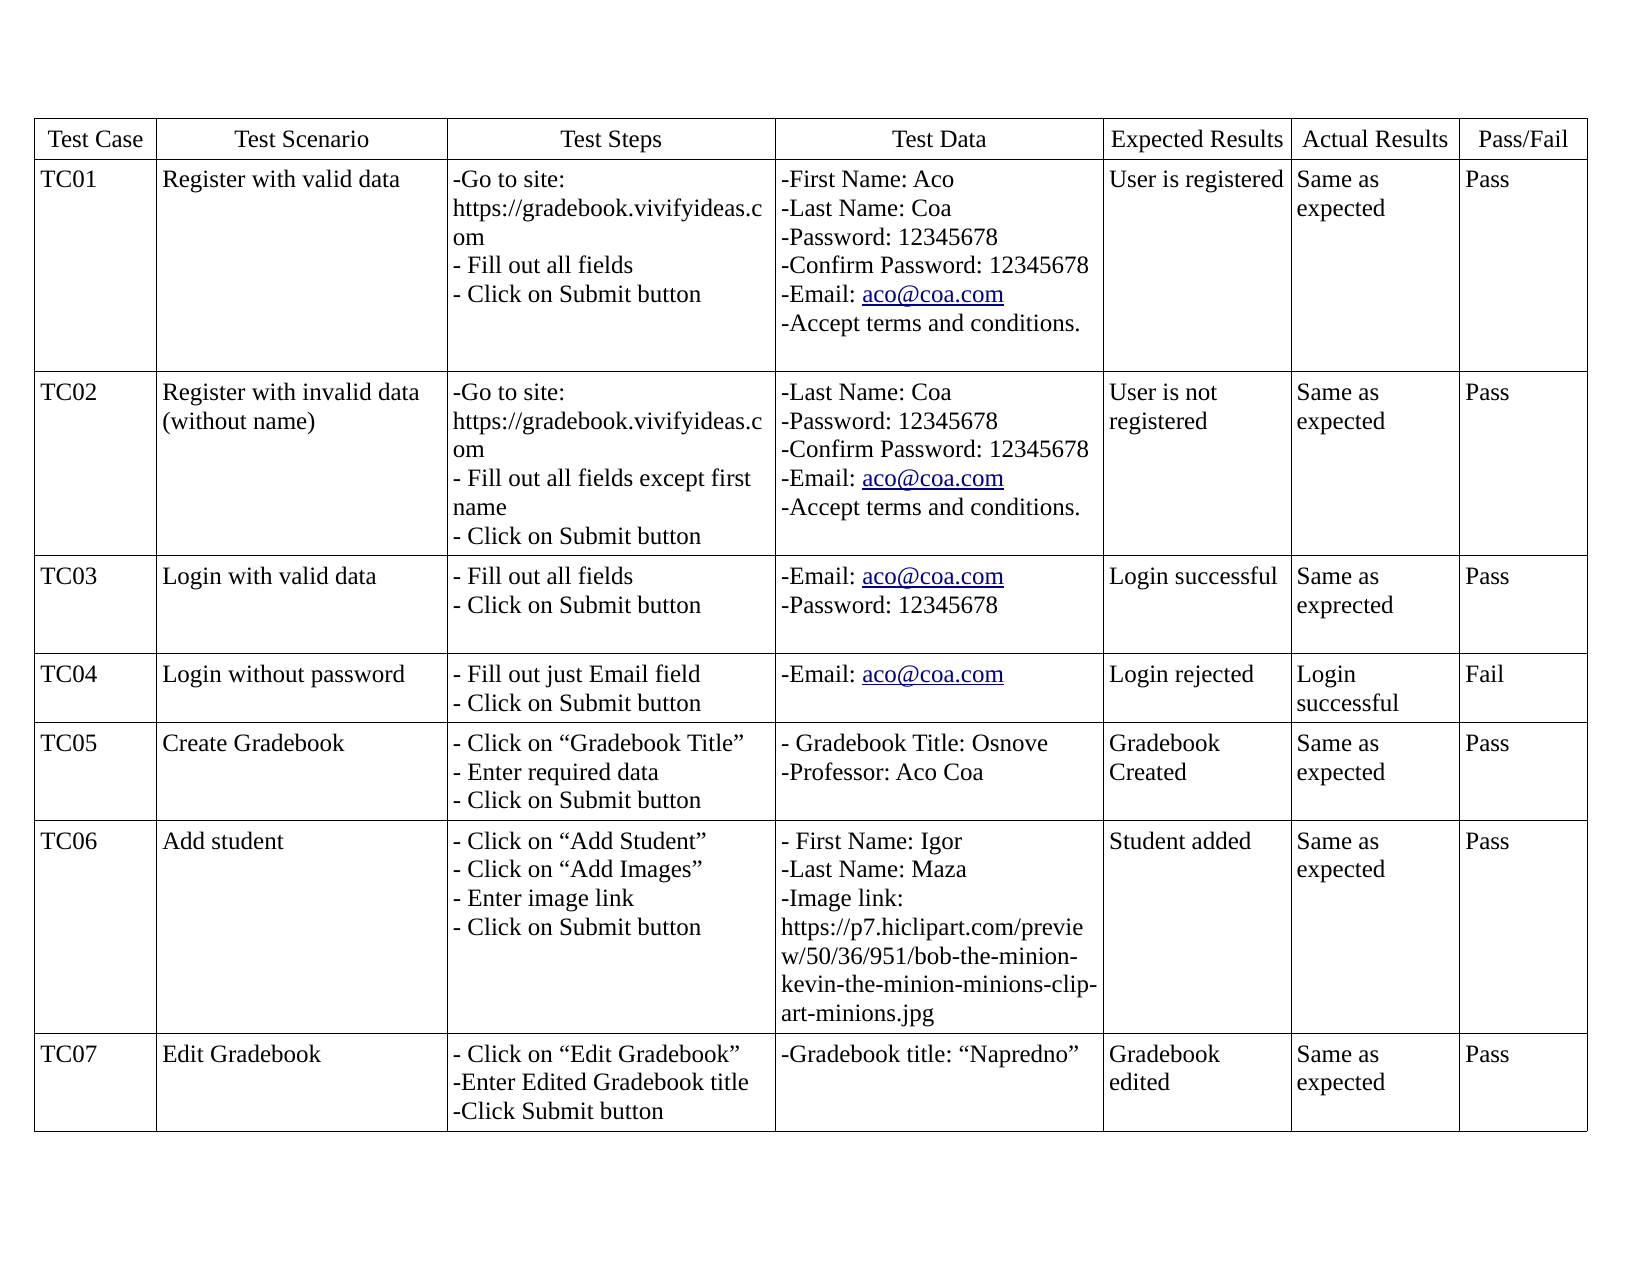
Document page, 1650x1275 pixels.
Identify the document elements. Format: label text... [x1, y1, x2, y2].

table_cell Fail [1460, 654, 1587, 722]
table_cell Edit Gradebook [157, 1034, 447, 1131]
table_cell Same as exprected [1292, 556, 1459, 653]
table_header Expected Results [1104, 119, 1291, 158]
table_cell Same as expected [1292, 723, 1459, 820]
table_cell - Fill out just Email field - Click on Submit button [448, 654, 775, 722]
table_cell -First Name: Aco -Last Name: Coa -Password: 12345678 -Confirm Password: 12345678 -Email: aco@coa.com -Accept terms and conditions. [776, 160, 1103, 371]
table_cell User is registered [1104, 160, 1291, 371]
table_cell - Click on “Add Student” - Click on “Add Images” - Enter image link - Click on Submit button [448, 821, 775, 1033]
table_cell - First Name: Igor -Last Name: Maza -Image link: https://p7.hiclipart.com/preview/50/36/951/bob-the-minion-kevin-the-minion-minions-clip-art-minions.jpg [776, 821, 1103, 1033]
table_header Test Case [35, 119, 156, 158]
table_cell -Email: aco@coa.com [776, 654, 1103, 722]
table_cell Login rejected [1104, 654, 1291, 722]
table_header Test Steps [448, 119, 775, 158]
table_cell -Email: aco@coa.com -Password: 12345678 [776, 556, 1103, 653]
table_cell Pass [1460, 1034, 1587, 1131]
table_cell Same as expected [1292, 1034, 1459, 1131]
table_cell Pass [1460, 372, 1587, 555]
table_cell Register with invalid data (without name) [157, 372, 447, 555]
table_header Actual Results [1292, 119, 1459, 158]
table_cell TC06 [35, 821, 156, 1033]
table_cell Gradebook Created [1104, 723, 1291, 820]
table_cell Pass [1460, 556, 1587, 653]
table_cell Gradebook edited [1104, 1034, 1291, 1131]
table_cell Same as expected [1292, 821, 1459, 1033]
table_cell TC01 [35, 160, 156, 371]
table_cell TC05 [35, 723, 156, 820]
table_header Pass/Fail [1460, 119, 1587, 158]
table_cell Same as expected [1292, 160, 1459, 371]
table_cell Student added [1104, 821, 1291, 1033]
table_cell User is not registered [1104, 372, 1291, 555]
table_cell TC04 [35, 654, 156, 722]
table_header Test Data [776, 119, 1103, 158]
table_cell Login with valid data [157, 556, 447, 653]
table_cell TC07 [35, 1034, 156, 1131]
table_cell Register with valid data [157, 160, 447, 371]
table_cell Add student [157, 821, 447, 1033]
table_cell Login successful [1292, 654, 1459, 722]
table_cell Same as expected [1292, 372, 1459, 555]
table_cell Login without password [157, 654, 447, 722]
table_cell - Fill out all fields - Click on Submit button [448, 556, 775, 653]
table_cell Pass [1460, 723, 1587, 820]
table_header Test Scenario [157, 119, 447, 158]
table_cell Pass [1460, 160, 1587, 371]
table_cell Pass [1460, 821, 1587, 1033]
table_cell -Gradebook title: “Napredno” [776, 1034, 1103, 1131]
table_cell -Last Name: Coa -Password: 12345678 -Confirm Password: 12345678 -Email: aco@coa.com -Accept terms and conditions. [776, 372, 1103, 555]
table_cell -Go to site: https://gradebook.vivifyideas.com - Fill out all fields except first name - Click on Submit button [448, 372, 775, 555]
table_cell - Click on “Gradebook Title” - Enter required data - Click on Submit button [448, 723, 775, 820]
table_cell Login successful [1104, 556, 1291, 653]
table_cell Create Gradebook [157, 723, 447, 820]
table_cell TC03 [35, 556, 156, 653]
table_cell - Gradebook Title: Osnove -Professor: Aco Coa [776, 723, 1103, 820]
table_cell TC02 [35, 372, 156, 555]
table_cell - Click on “Edit Gradebook” -Enter Edited Gradebook title -Click Submit button [448, 1034, 775, 1131]
table_cell -Go to site: https://gradebook.vivifyideas.com - Fill out all fields - Click on Submit button [448, 160, 775, 371]
